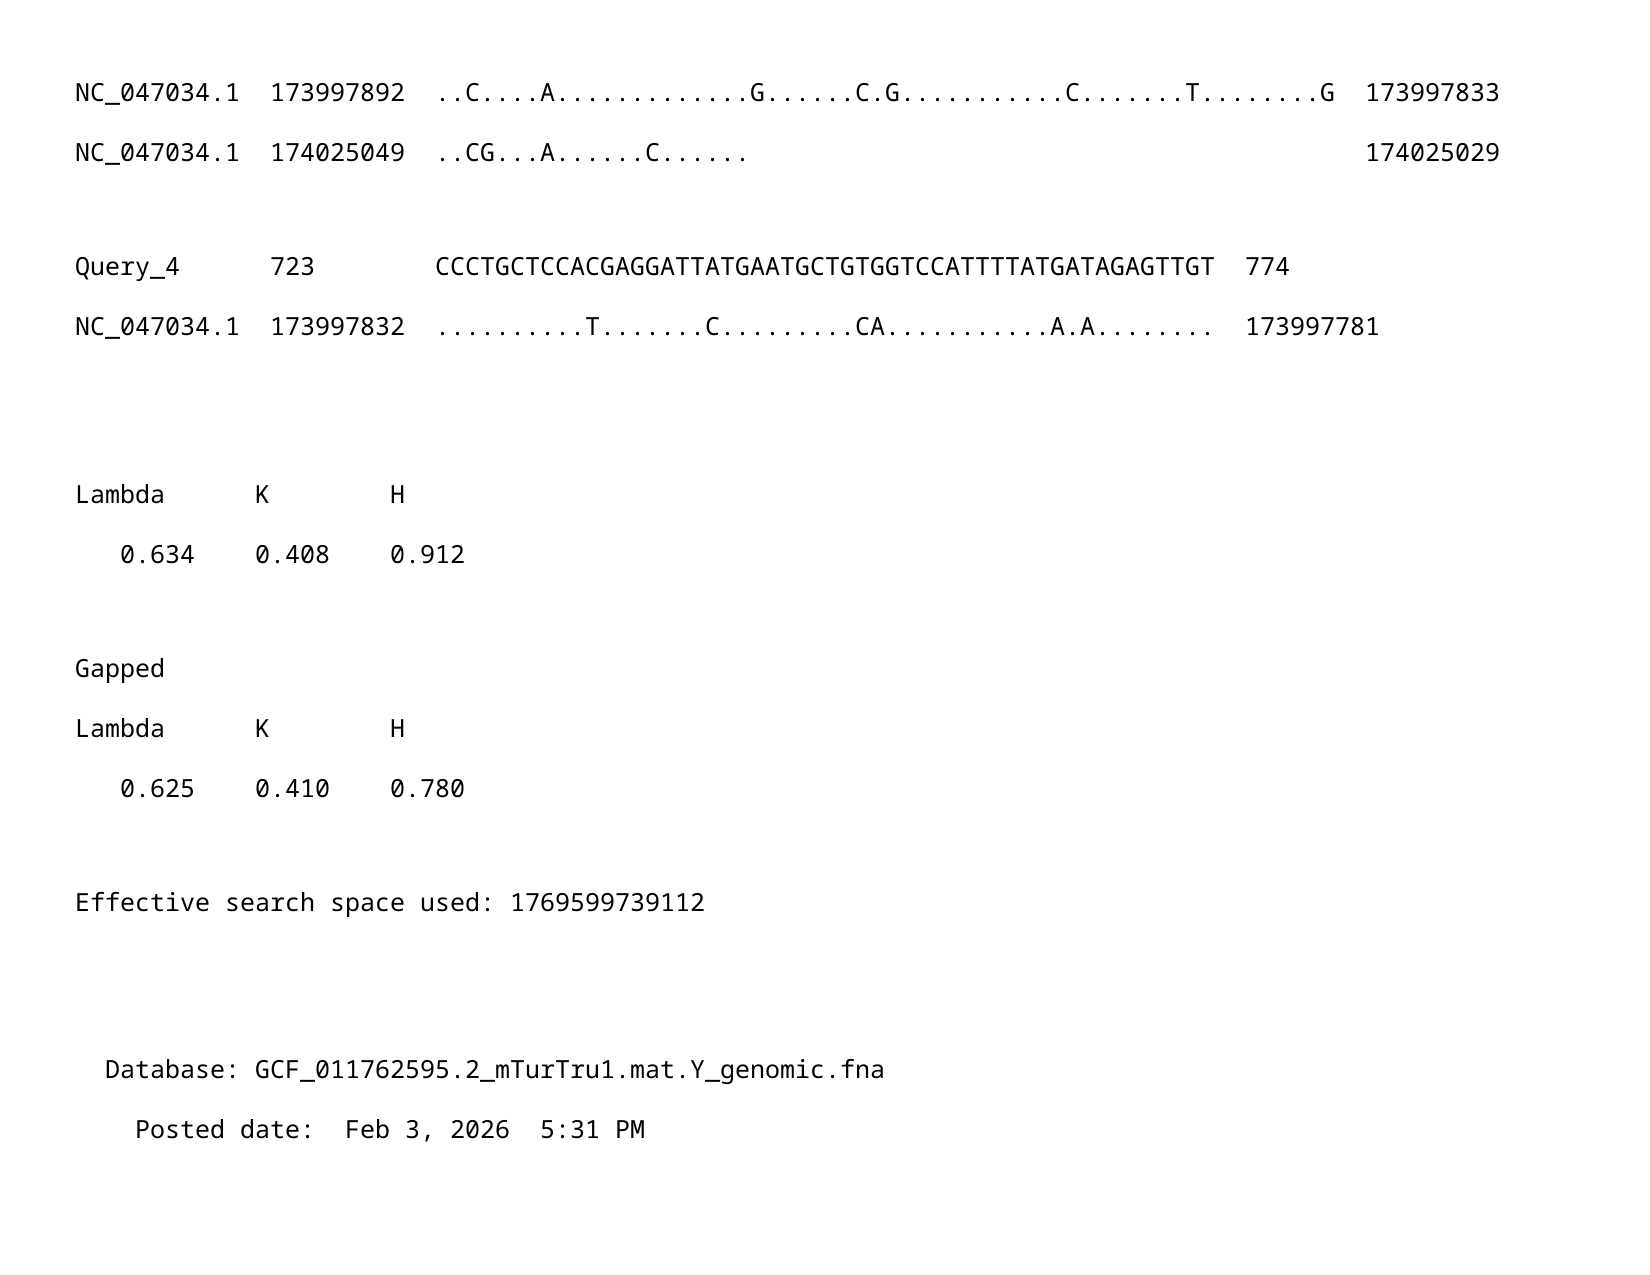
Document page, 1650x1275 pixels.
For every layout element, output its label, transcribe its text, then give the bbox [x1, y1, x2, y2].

text NC_047034.1 173997892 ..C....A.............G......C.G...........C.......T........G 173997833 [75, 75, 1575, 109]
text Effective search space used: 1769599739112 [75, 884, 1575, 918]
text Lambda K H [75, 477, 1575, 511]
text NC_047034.1 173997832 ..........T.......C.........CA...........A.A........ 173997781 [75, 309, 1575, 343]
text Database: GCF_011762595.2_mTurTru1.mat.Y_genomic.fna [75, 1052, 1575, 1086]
text Gapped [75, 650, 1575, 684]
text Query_4 723 CCCTGCTCCACGAGGATTATGAATGCTGTGGTCCATTTTATGATAGAGTTGT 774 [75, 249, 1575, 283]
text Lambda K H [75, 710, 1575, 744]
text Posted date: Feb 3, 2026 5:31 PM [75, 1112, 1575, 1146]
text NC_047034.1 174025049 ..CG...A......C...... 174025029 [75, 135, 1575, 169]
text 0.625 0.410 0.780 [75, 770, 1575, 804]
text 0.634 0.408 0.912 [75, 537, 1575, 571]
